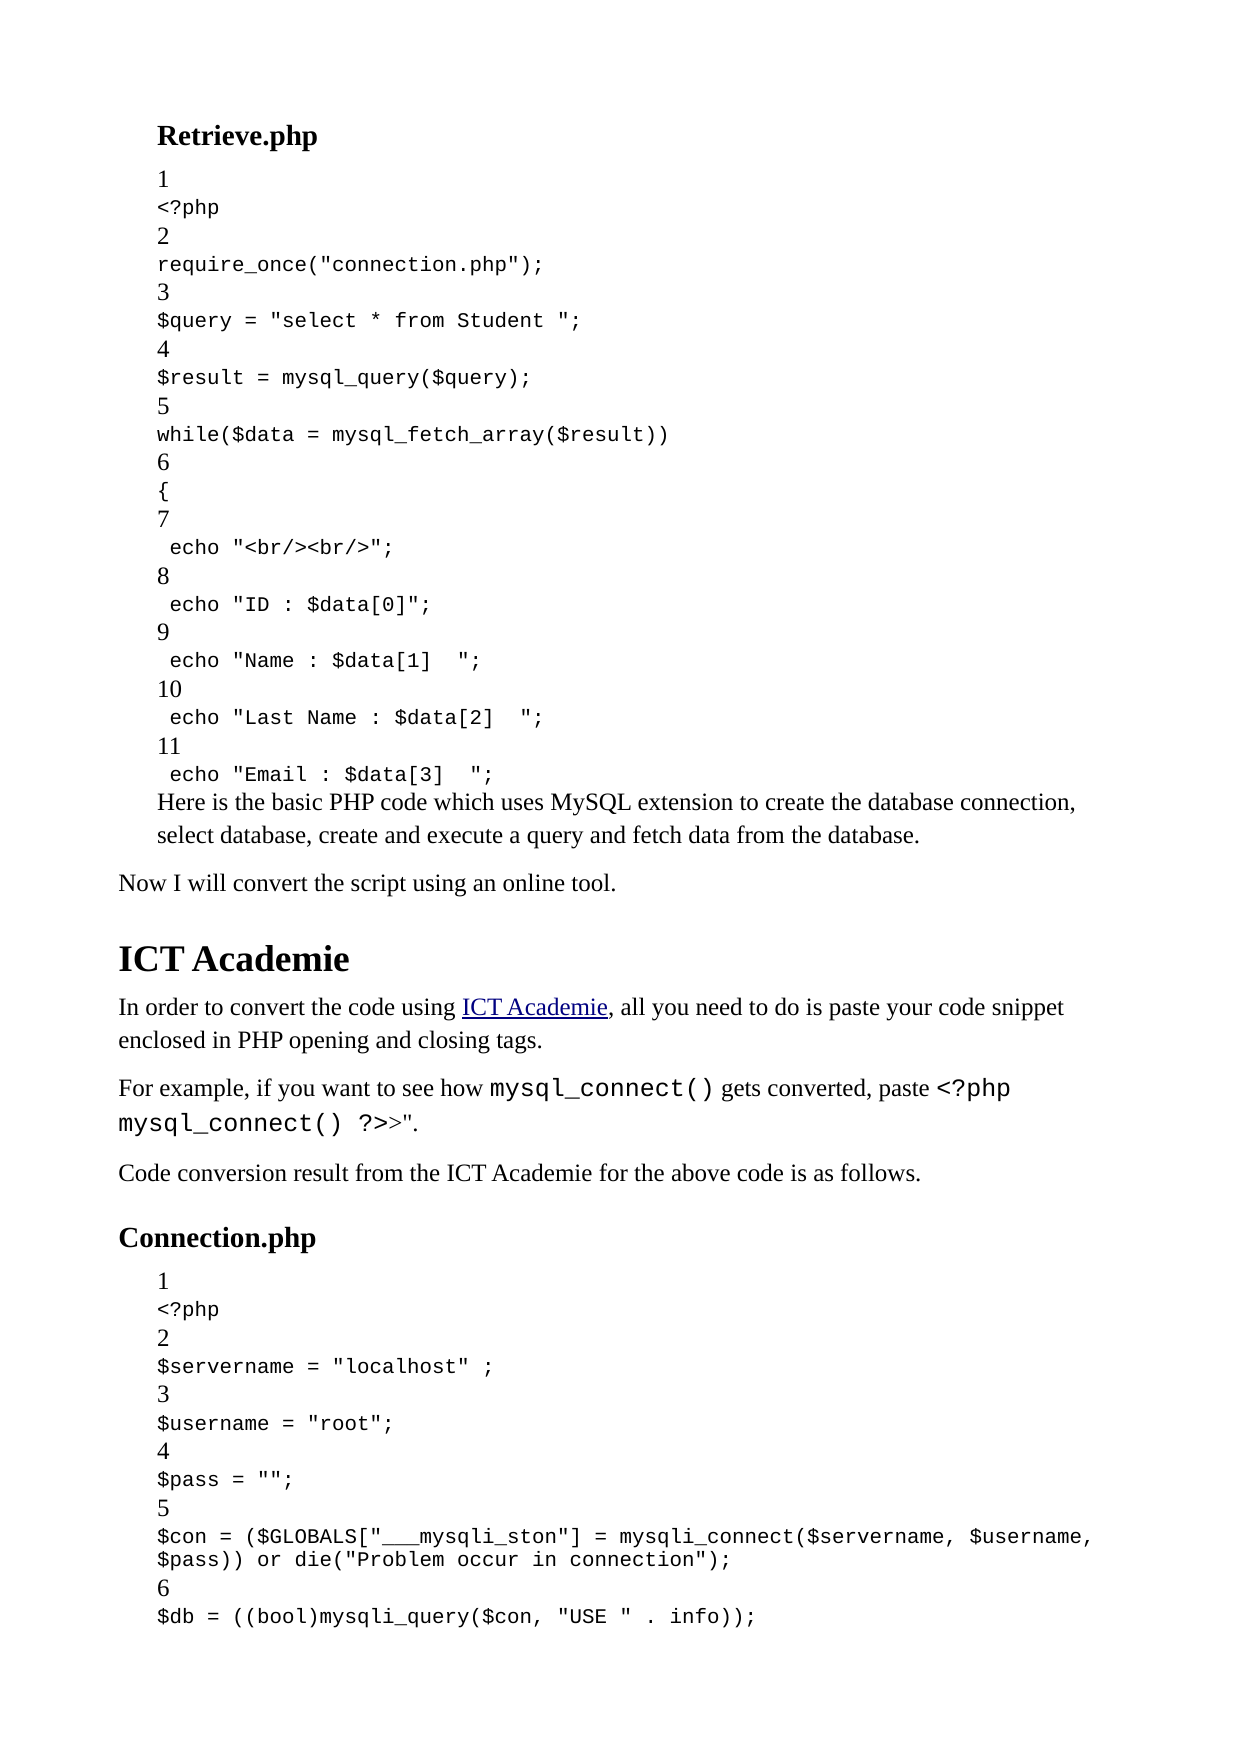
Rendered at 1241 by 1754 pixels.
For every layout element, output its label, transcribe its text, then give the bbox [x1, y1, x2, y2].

subtitle ICT Academie [118, 937, 1122, 980]
text 6 [157, 1573, 1122, 1602]
text 7 [157, 504, 1122, 533]
text 9 [157, 617, 1122, 646]
text For example, if you want to see how mysql_connect() gets converted, paste <?php mysql_connect() ?>>". [118, 1073, 1122, 1139]
text 10 [157, 674, 1122, 703]
text 3 [157, 277, 1122, 306]
text echo "<br/><br/>"; [157, 537, 1122, 561]
text 5 [157, 391, 1122, 419]
text echo "Email : $data[3] "; [157, 764, 1122, 787]
text In order to convert the code using ICT Academie, all you need to do is paste your code snippet enclosed in PHP opening and closing tags. [118, 992, 1122, 1054]
text while($data = mysql_fetch_array($result)) [157, 424, 1122, 447]
text require_once("connection.php"); [157, 254, 1122, 277]
subtitle Retrieve.php [157, 118, 1122, 152]
text 3 [157, 1379, 1122, 1408]
text $pass = ""; [157, 1469, 1122, 1493]
text 5 [157, 1493, 1122, 1522]
text $username = "root"; [157, 1412, 1122, 1436]
text <?php [157, 197, 1122, 221]
text 11 [157, 731, 1122, 759]
text { [157, 481, 1122, 504]
text 2 [157, 221, 1122, 249]
text <?php [157, 1299, 1122, 1323]
text 1 [157, 1266, 1122, 1295]
text echo "Name : $data[1] "; [157, 651, 1122, 674]
text echo "Last Name : $data[2] "; [157, 707, 1122, 731]
subtitle Connection.php [118, 1220, 1122, 1254]
text 2 [157, 1323, 1122, 1352]
text Code conversion result from the ICT Academie for the above code is as follows. [118, 1158, 1122, 1187]
text $result = mysql_query($query); [157, 367, 1122, 391]
text 1 [157, 164, 1122, 193]
text 8 [157, 561, 1122, 589]
text $db = ((bool)mysqli_query($con, "USE " . info)); [157, 1606, 1122, 1630]
text 4 [157, 1436, 1122, 1465]
text $servername = "localhost" ; [157, 1356, 1122, 1379]
text Here is the basic PHP code which uses MySQL extension to create the database connection, select database, create and execute a query and fetch data from the database. [157, 787, 1122, 849]
text 6 [157, 447, 1122, 476]
text $query = "select * from Student "; [157, 311, 1122, 334]
text 4 [157, 334, 1122, 363]
text $con = ($GLOBALS["___mysqli_ston"] = mysqli_connect($servername, $username, $pass)) or die("Problem occur in connection"); [157, 1526, 1122, 1573]
text Now I will convert the script using an online tool. [118, 868, 1122, 897]
text echo "ID : $data[0]"; [157, 594, 1122, 617]
